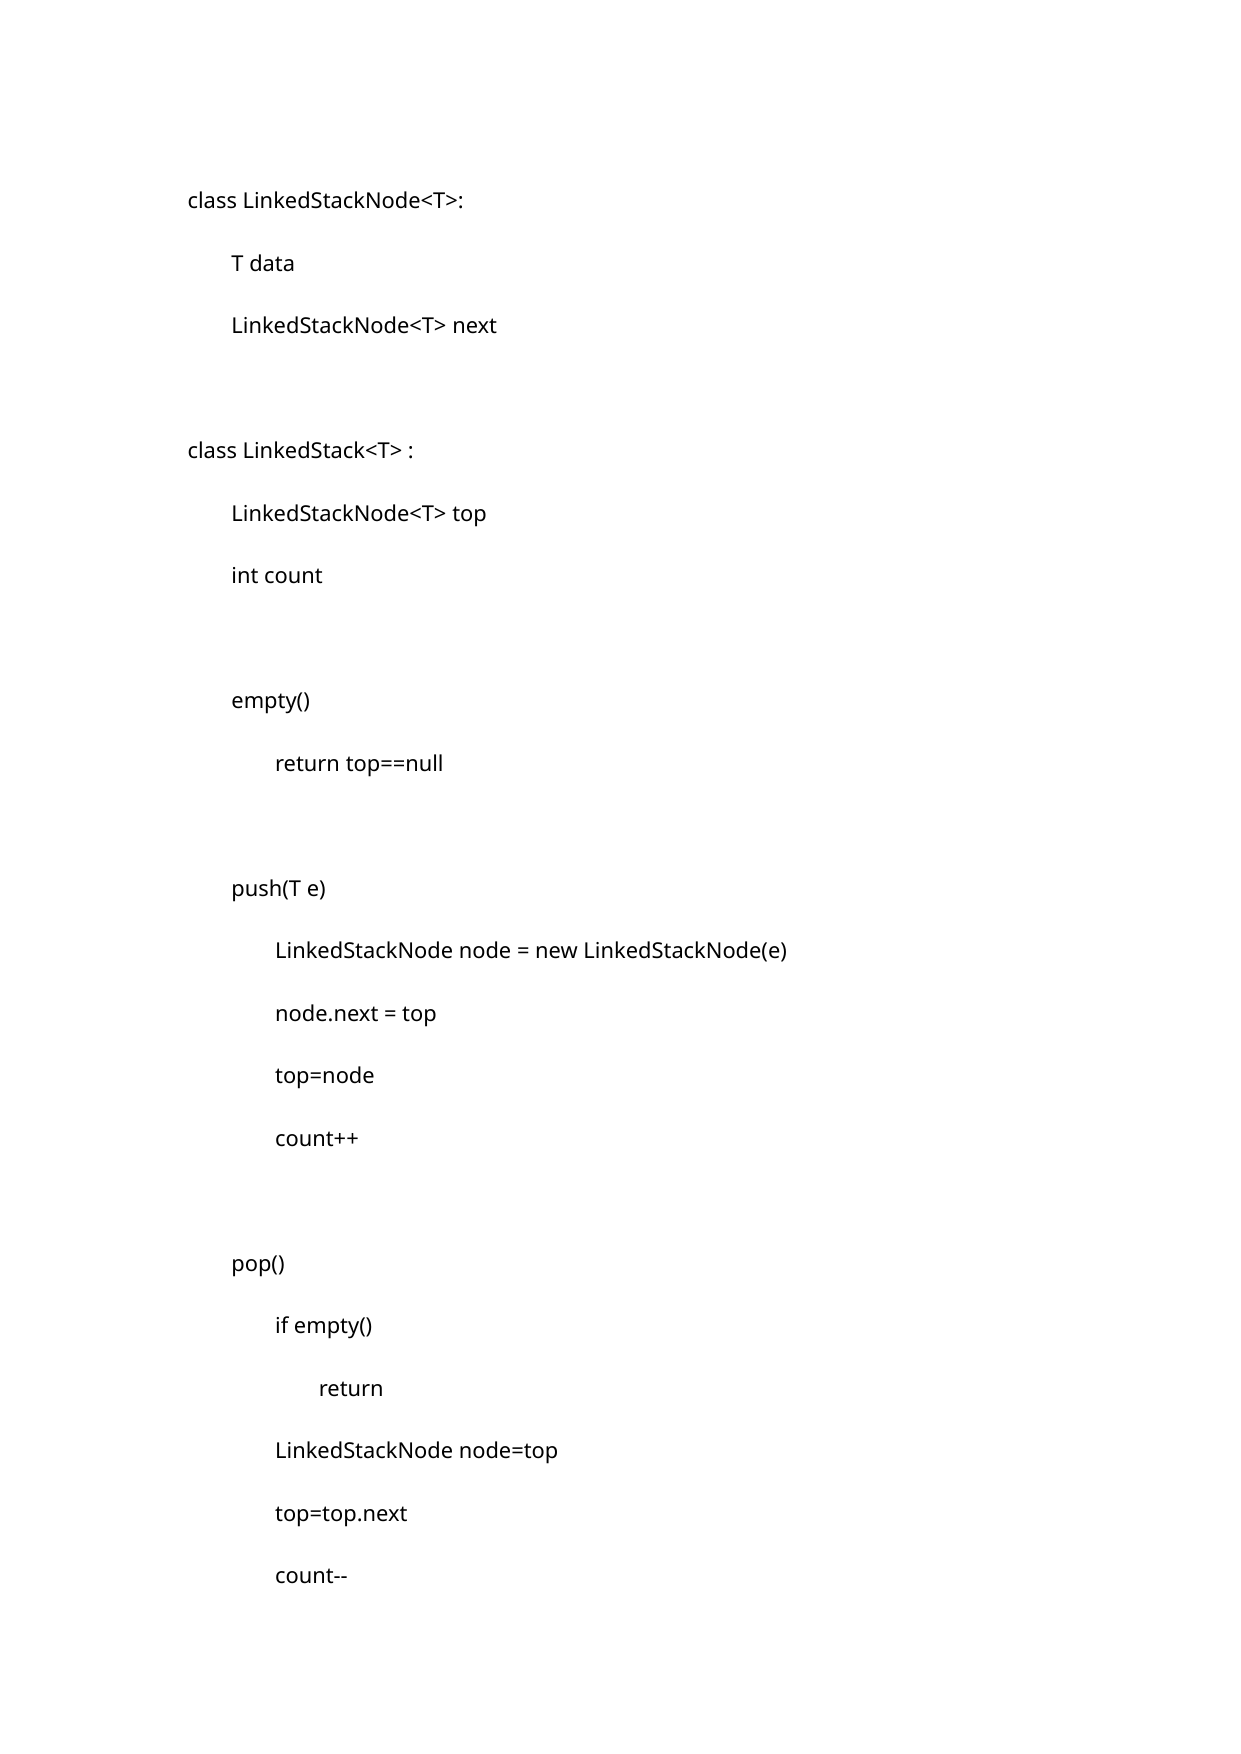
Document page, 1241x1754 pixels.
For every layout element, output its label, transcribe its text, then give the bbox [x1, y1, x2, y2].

text LinkedStackNode node = new LinkedStackNode(e) [231, 908, 1053, 971]
text if empty() [231, 1283, 1053, 1346]
text push(T e) [187, 846, 1053, 908]
text top=top.next [231, 1471, 1053, 1533]
text pop() [187, 1221, 1053, 1283]
text empty() [187, 658, 1053, 721]
text count-- [231, 1533, 1053, 1596]
text LinkedStackNode node=top [231, 1408, 1053, 1471]
text top=node [231, 1033, 1053, 1096]
text return [275, 1346, 1053, 1408]
text LinkedStackNode<T> top [187, 471, 1053, 533]
text node.next = top [231, 971, 1053, 1033]
text class LinkedStackNode<T>: [187, 158, 1053, 221]
text class LinkedStack<T> : [187, 408, 1053, 471]
text T data [187, 221, 1053, 283]
text int count [187, 533, 1053, 596]
text return top==null [231, 721, 1053, 783]
text LinkedStackNode<T> next [187, 283, 1053, 346]
text count++ [231, 1096, 1053, 1158]
